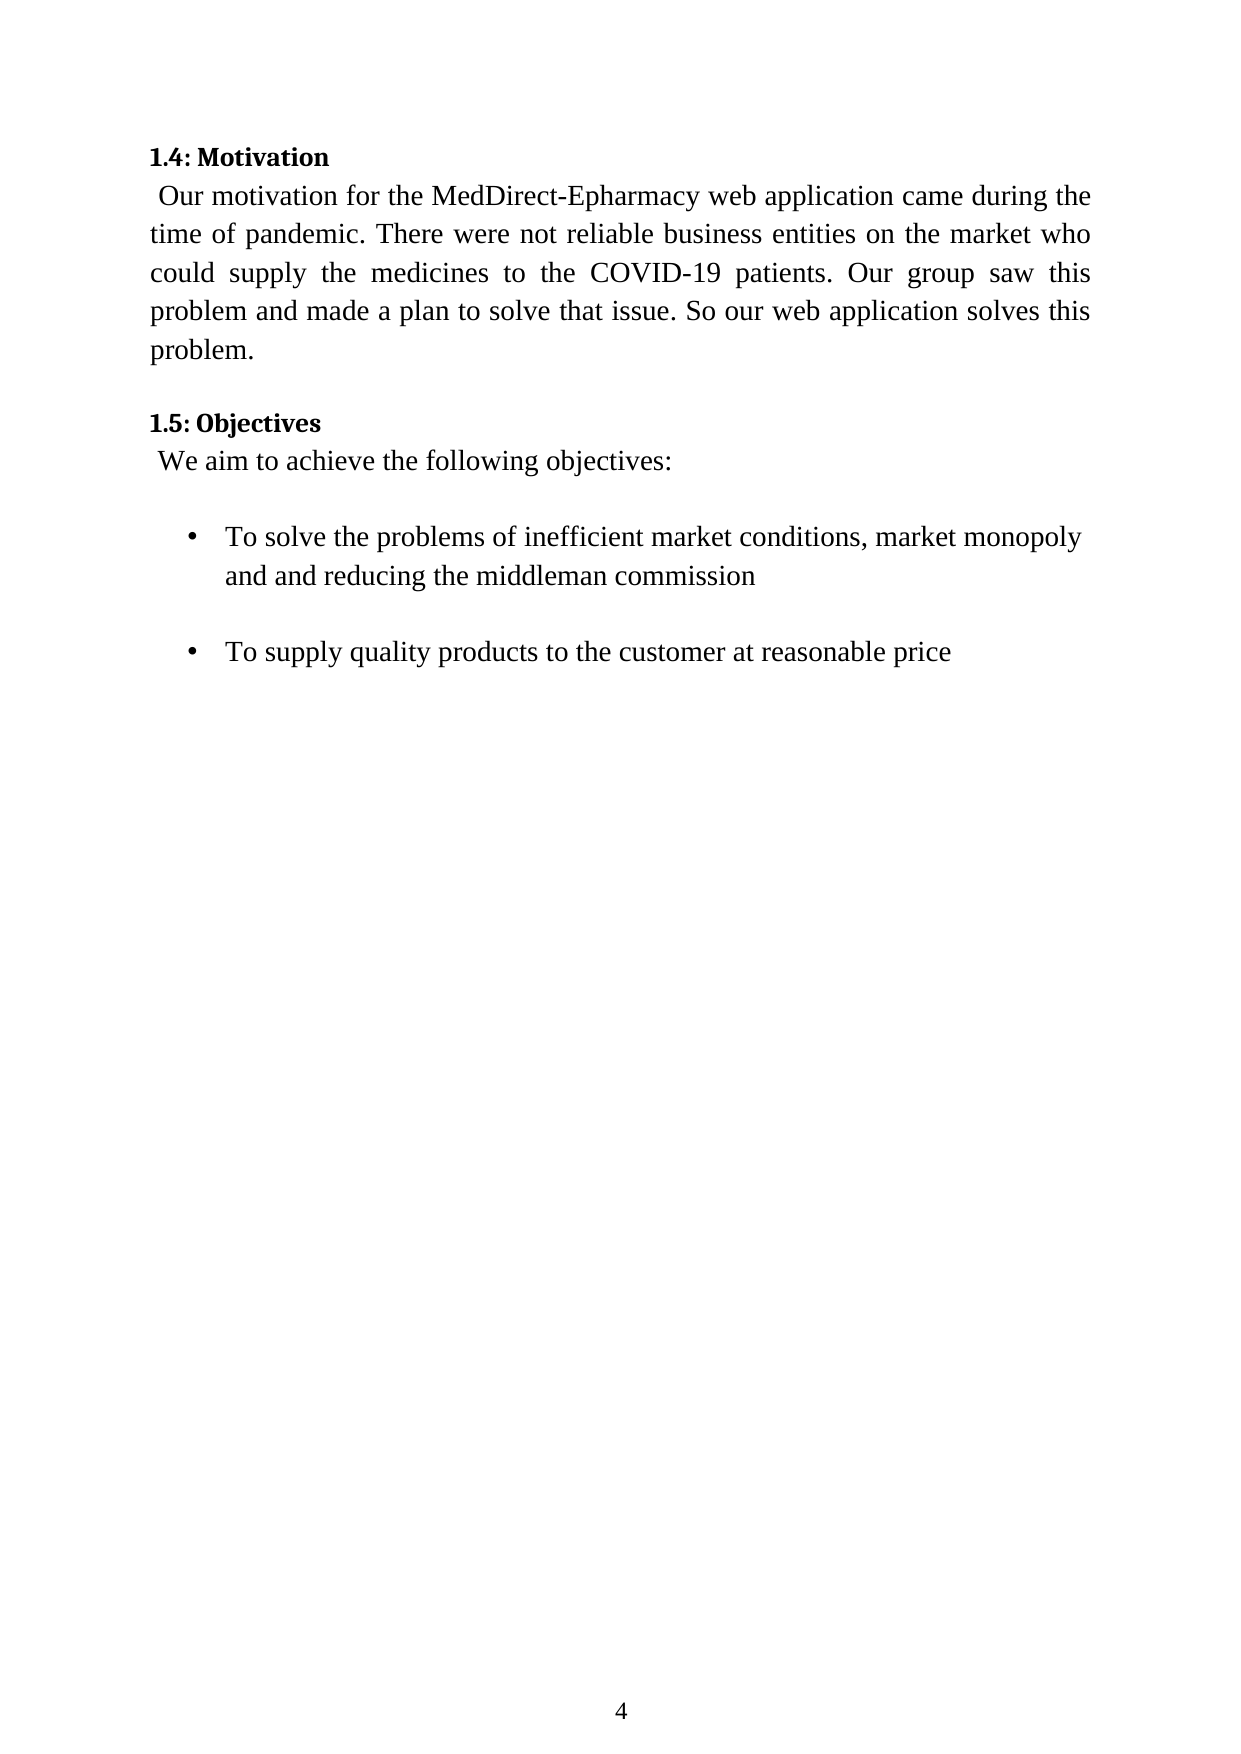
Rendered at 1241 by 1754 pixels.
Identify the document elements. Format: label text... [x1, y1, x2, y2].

subtitle 1.4: Motivation [150, 142, 1092, 173]
list To supply quality products to the customer at reasonable price [187, 634, 1092, 668]
list To solve the problems of inefficient market conditions, market monopoly and and reducing the middleman commission [187, 519, 1092, 592]
text We aim to achieve the following objectives: [150, 443, 1092, 477]
text Our motivation for the MedDirect-Epharmacy web application came during the time of pandemic. There were not reliable business entities on the market who could supply the medicines to the COVID-19 patients. Our group saw this problem and made a plan to solve that issue. So our web application solves this problem. [150, 178, 1092, 365]
subtitle 1.5: Objectives [150, 408, 1092, 439]
